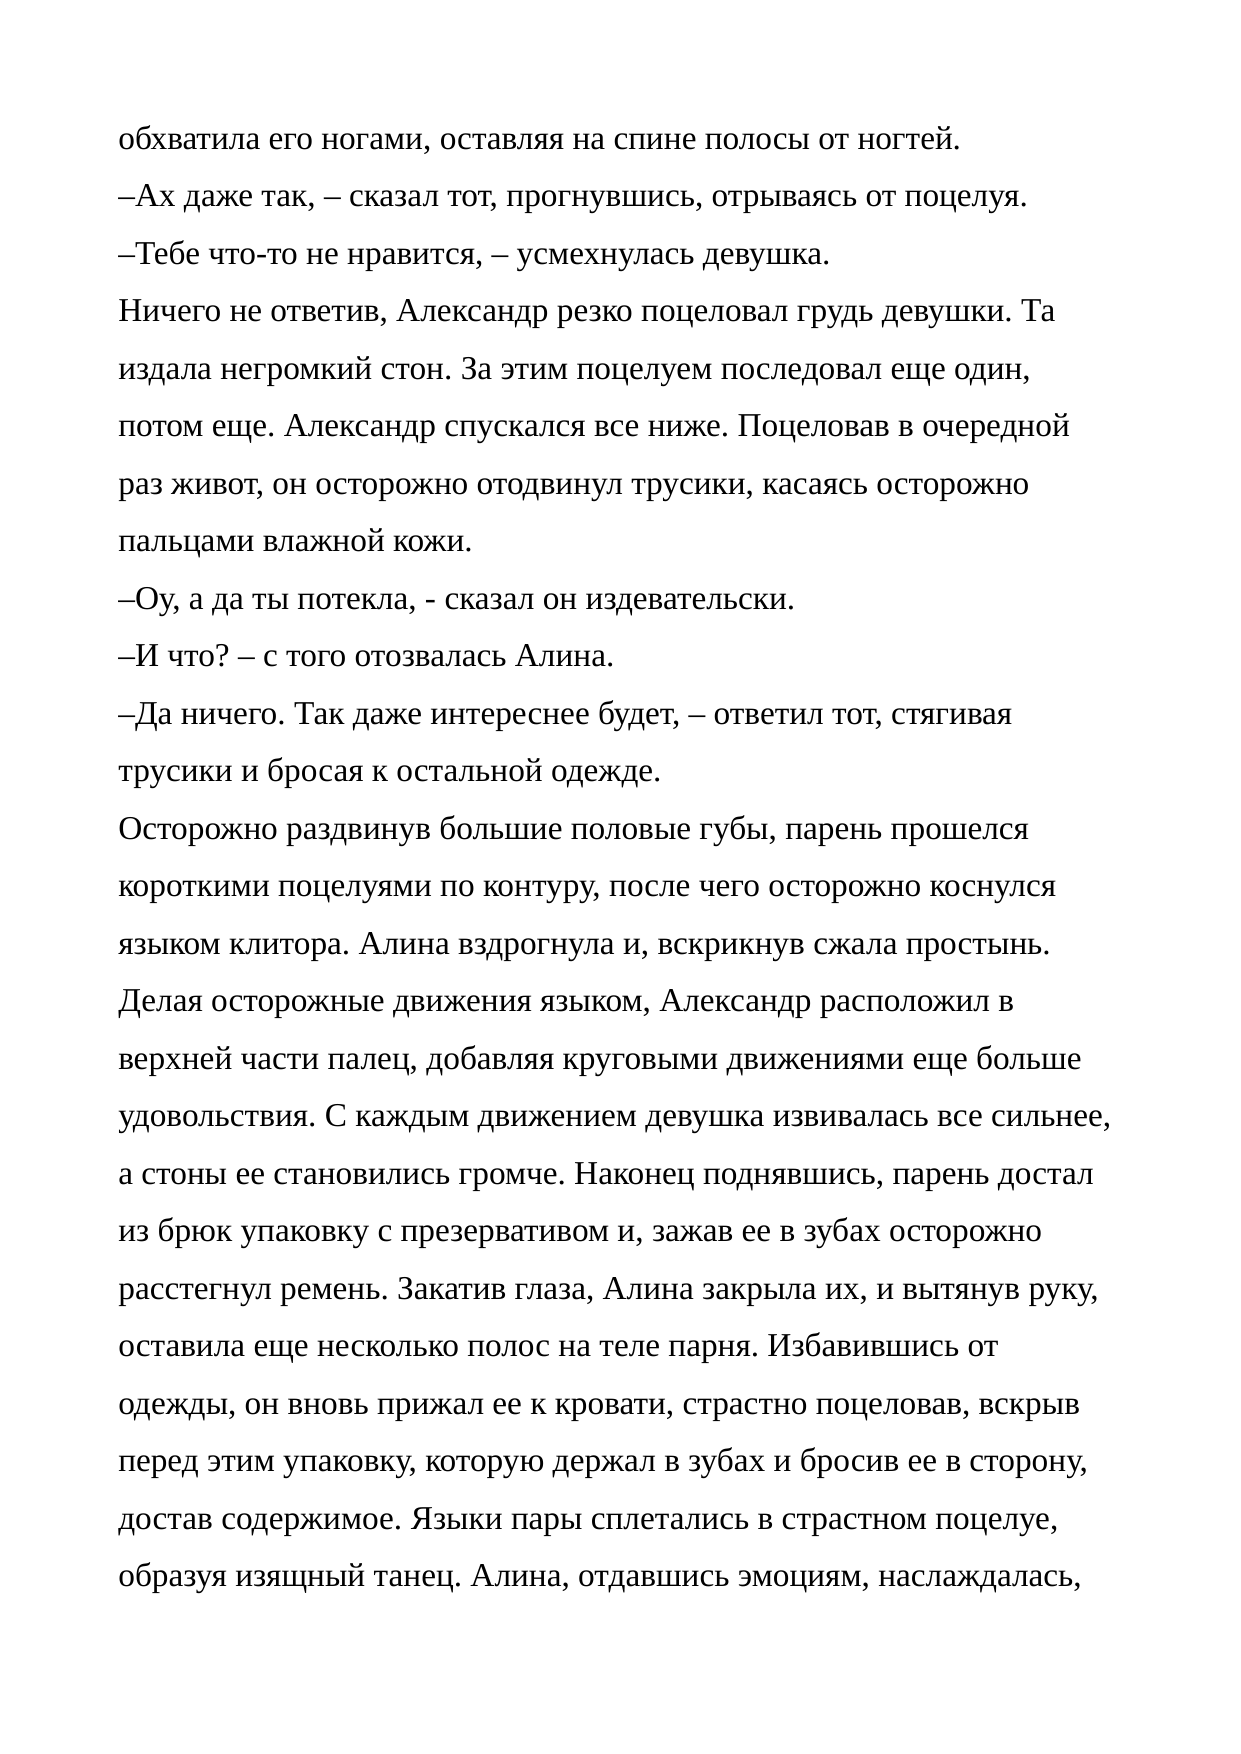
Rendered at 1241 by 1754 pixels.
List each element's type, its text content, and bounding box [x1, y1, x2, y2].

text обхватила его ногами, оставляя на спине полосы от ногтей. –Ах даже так, – сказал тот, прогнувшись, отрываясь от поцелуя. –Тебе что-то не нравится, – усмехнулась девушка. Ничего не ответив, Александр резко поцеловал грудь девушки. Та издала негромкий стон. За этим поцелуем последовал еще один, потом еще. Александр спускался все ниже. Поцеловав в очередной раз живот, он осторожно отодвинул трусики, касаясь осторожно пальцами влажной кожи. –Оу, а да ты потекла, - сказал он издевательски. –И что? – с того отозвалась Алина. [118, 118, 1122, 674]
text –Да ничего. Так даже интереснее будет, – ответил тот, стягивая трусики и бросая к остальной одежде. Осторожно раздвинув большие половые губы, парень прошелся короткими поцелуями по контуру, после чего осторожно коснулся языком клитора. Алина вздрогнула и, вскрикнув сжала простынь. Делая осторожные движения языком, Александр расположил в верхней части палец, добавляя круговыми движениями еще больше удовольствия. С каждым движением девушка извивалась все сильнее, а стоны ее становились громче. Наконец поднявшись, парень достал из брюк упаковку с презервативом и, зажав ее в зубах осторожно расстегнул ремень. Закатив глаза, Алина закрыла их, и вытянув руку, оставила еще несколько полос на теле парня. Избавившись от одежды, он вновь прижал ее к кровати, страстно поцеловав, вскрыв перед этим упаковку, которую держал в зубах и бросив ее в сторону, достав содержимое. Языки пары сплетались в страстном поцелуе, образуя изящный танец. Алина, отдавшись эмоциям, наслаждалась, [118, 693, 1122, 1594]
